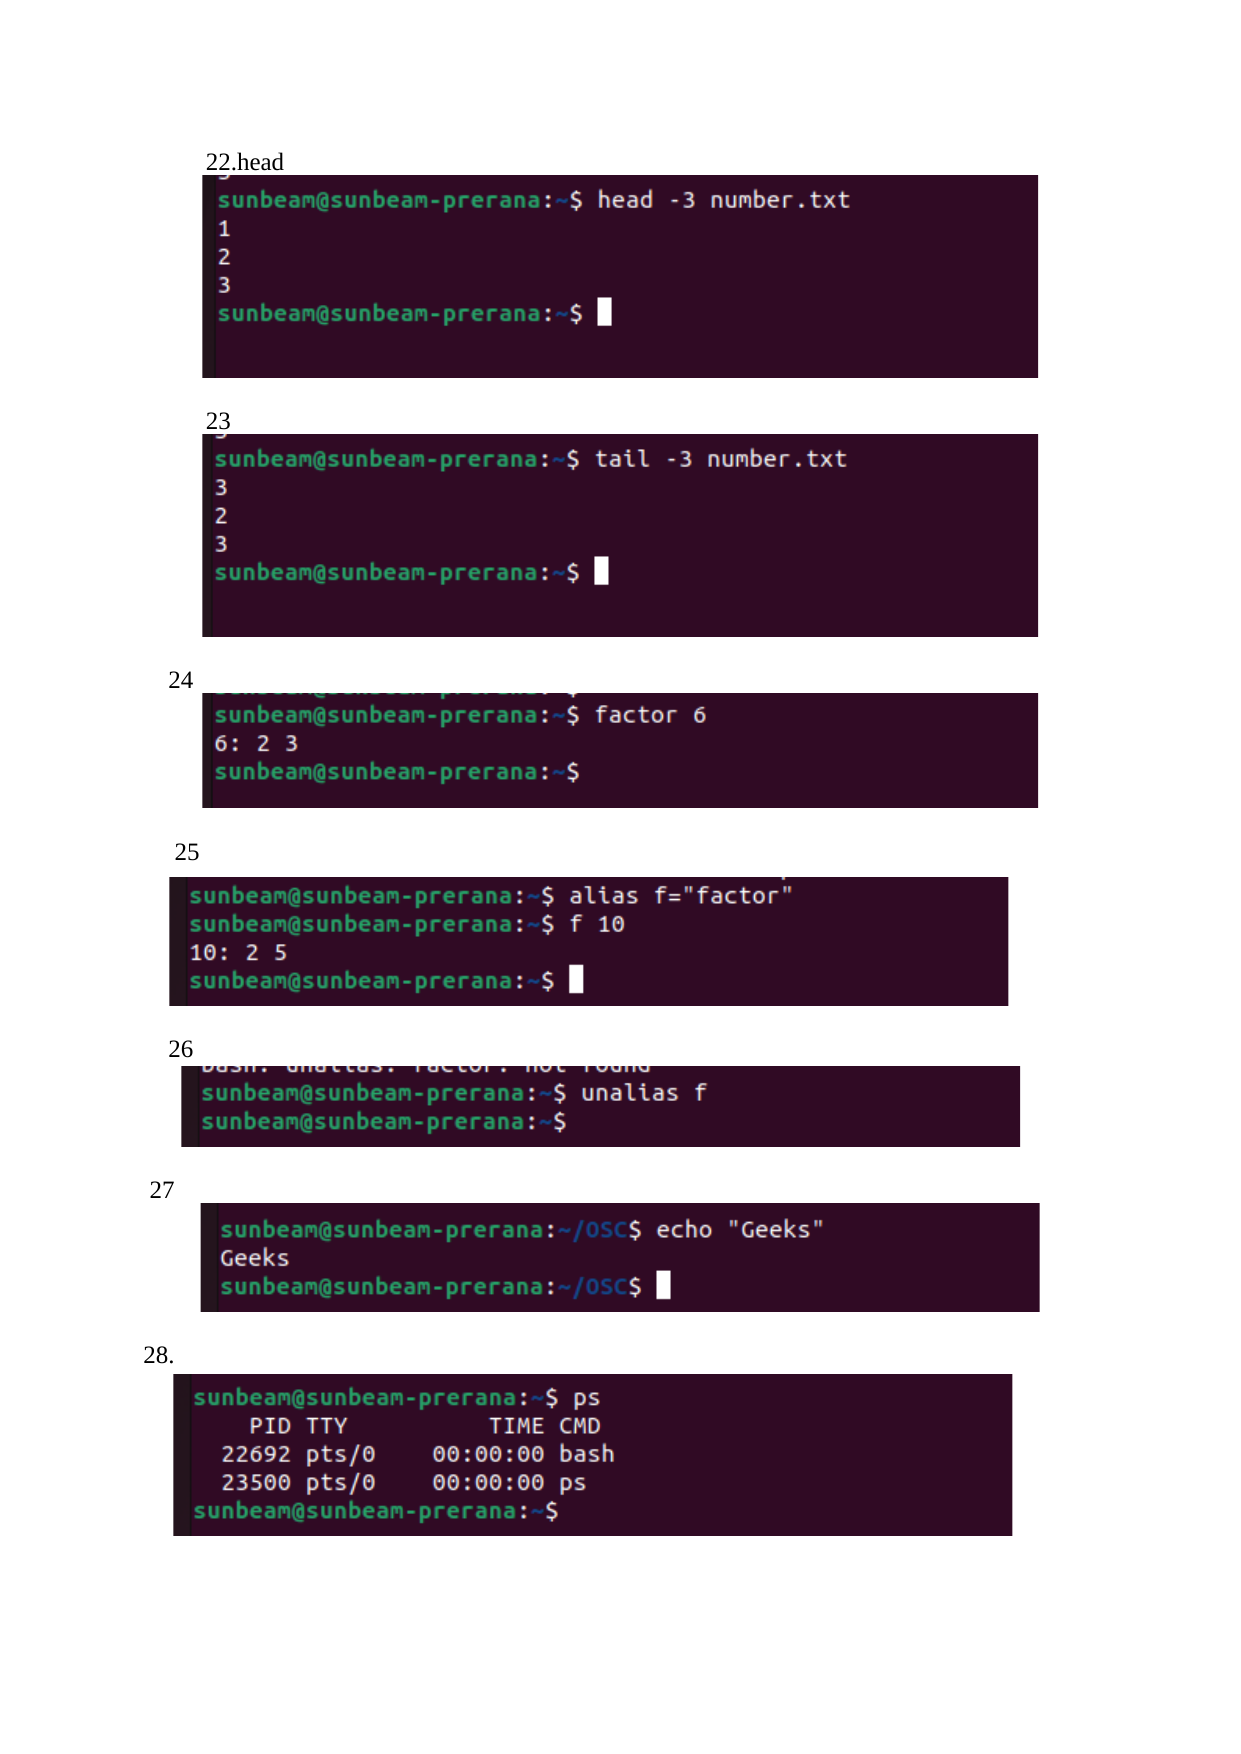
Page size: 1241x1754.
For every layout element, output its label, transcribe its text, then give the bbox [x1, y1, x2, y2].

picture [202, 693, 1039, 808]
text 26 [118, 1034, 1122, 1063]
text 28. [118, 1341, 1122, 1369]
picture [181, 1066, 1021, 1147]
picture [169, 877, 1009, 1006]
picture [202, 175, 1039, 378]
text 25 [118, 837, 1122, 865]
text 22.head [118, 147, 1122, 176]
picture [173, 1374, 1013, 1536]
picture [202, 434, 1039, 637]
picture [200, 1203, 1040, 1312]
text 23 [118, 406, 1122, 435]
text 27 [118, 1175, 1122, 1204]
text 24 [118, 665, 1122, 694]
